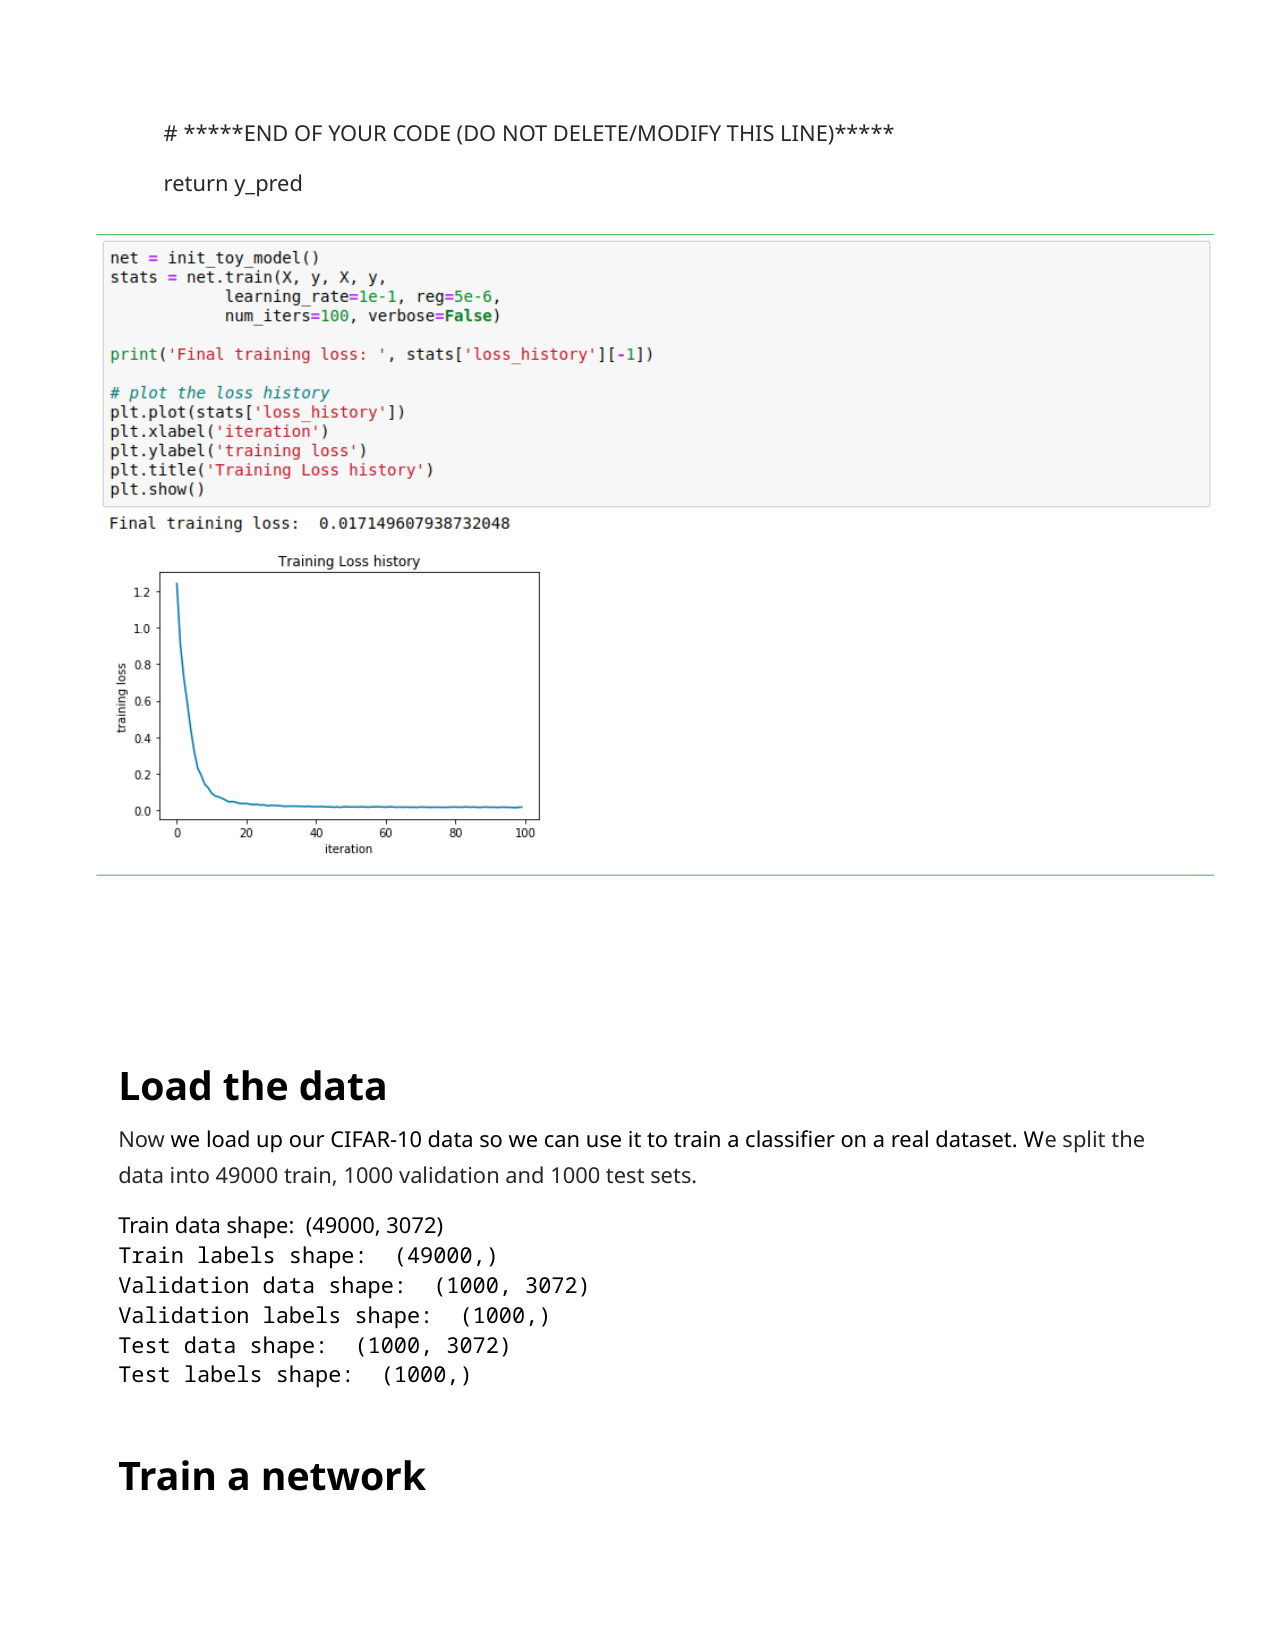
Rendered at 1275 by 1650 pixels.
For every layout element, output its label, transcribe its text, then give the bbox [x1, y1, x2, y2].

text # *****END OF YOUR CODE (DO NOT DELETE/MODIFY THIS LINE)***** [118, 118, 1157, 148]
text Train data shape: (49000, 3072) [118, 1210, 1157, 1240]
text Train labels shape: (49000,) [118, 1240, 1157, 1270]
text Now we load up our CIFAR-10 data so we can use it to train a classifier on a real dataset. We split the data into 49000 train, 1000 validation and 1000 test sets. [118, 1124, 1157, 1190]
text Validation labels shape: (1000,) [118, 1300, 1157, 1329]
text Test data shape: (1000, 3072) [118, 1329, 1157, 1359]
subtitle Load the data [118, 1059, 1157, 1112]
text return y_pred [118, 168, 1157, 198]
subtitle Train a network [118, 1449, 1157, 1502]
picture [96, 234, 1214, 877]
text Validation data shape: (1000, 3072) [118, 1270, 1157, 1300]
text Test labels shape: (1000,) [118, 1359, 1157, 1389]
